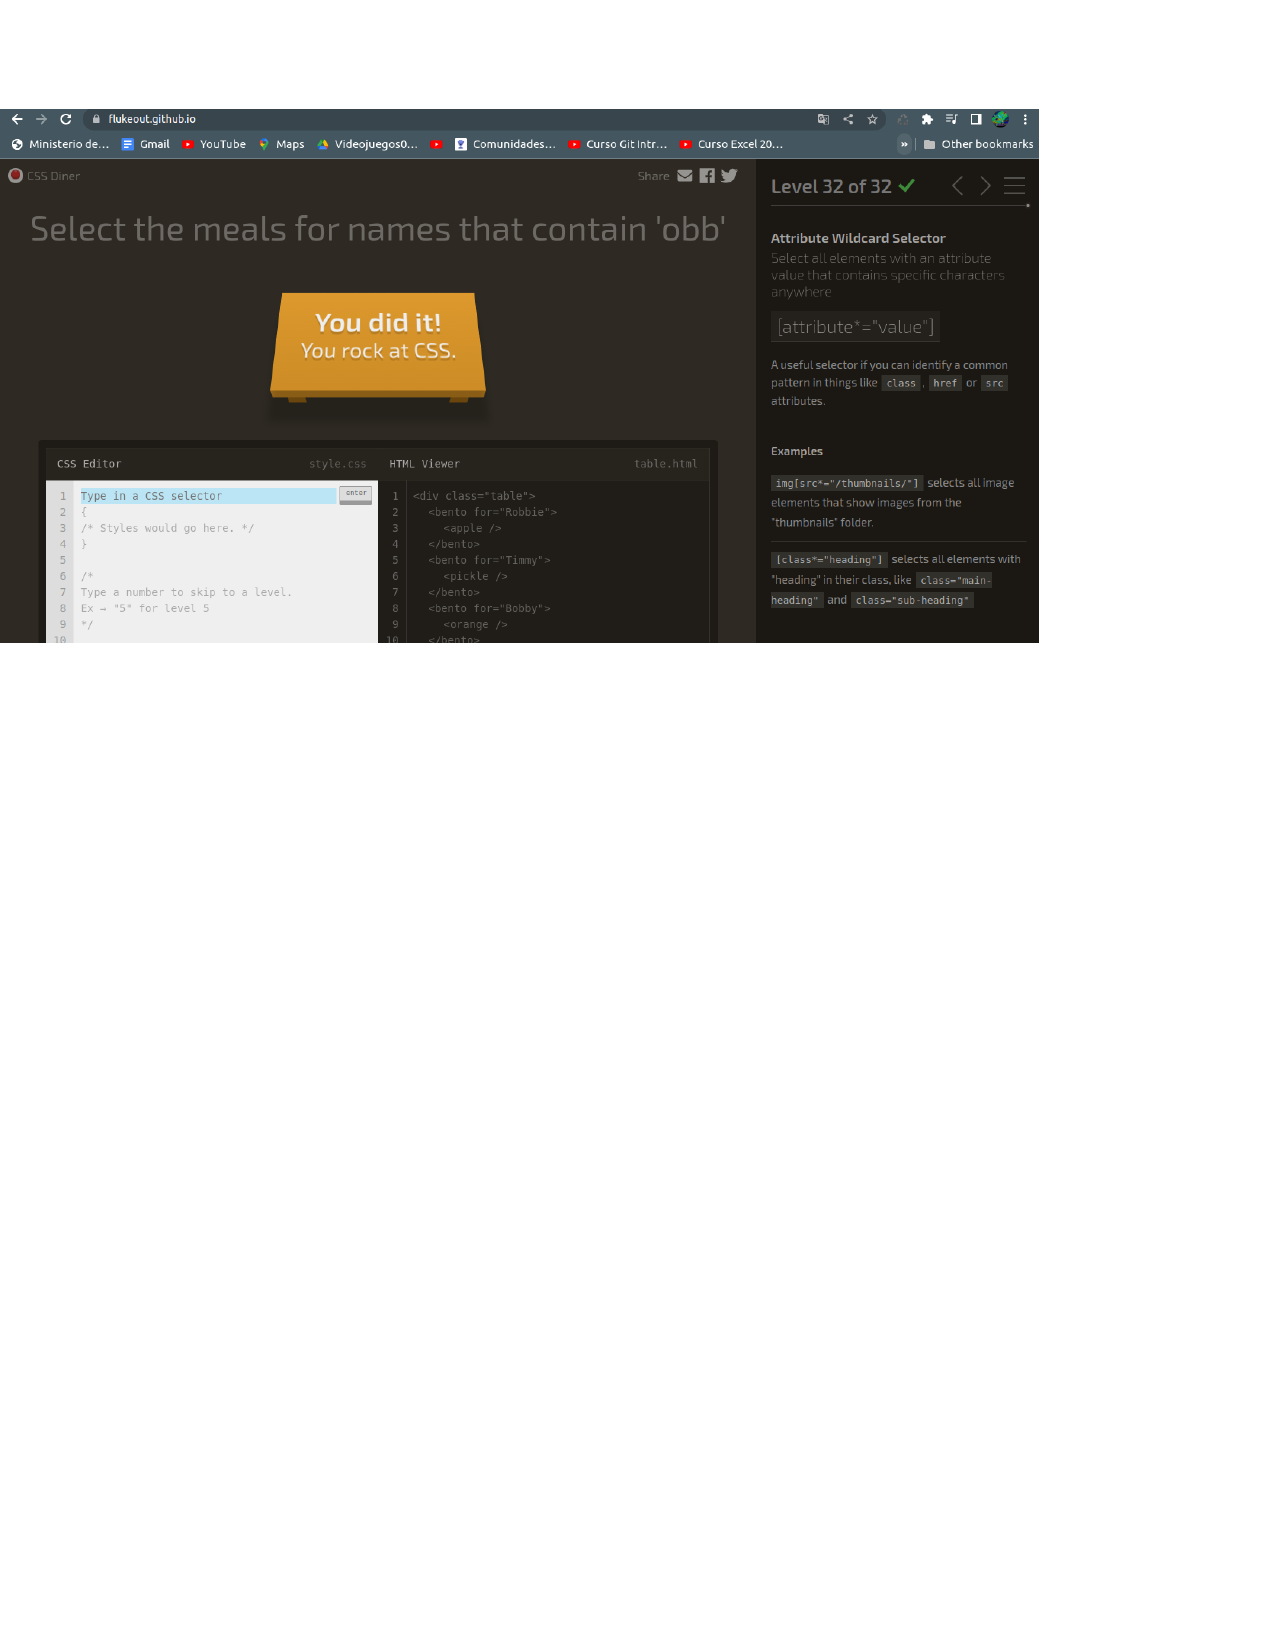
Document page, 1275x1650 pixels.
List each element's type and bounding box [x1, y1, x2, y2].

picture [0, 109, 1039, 643]
